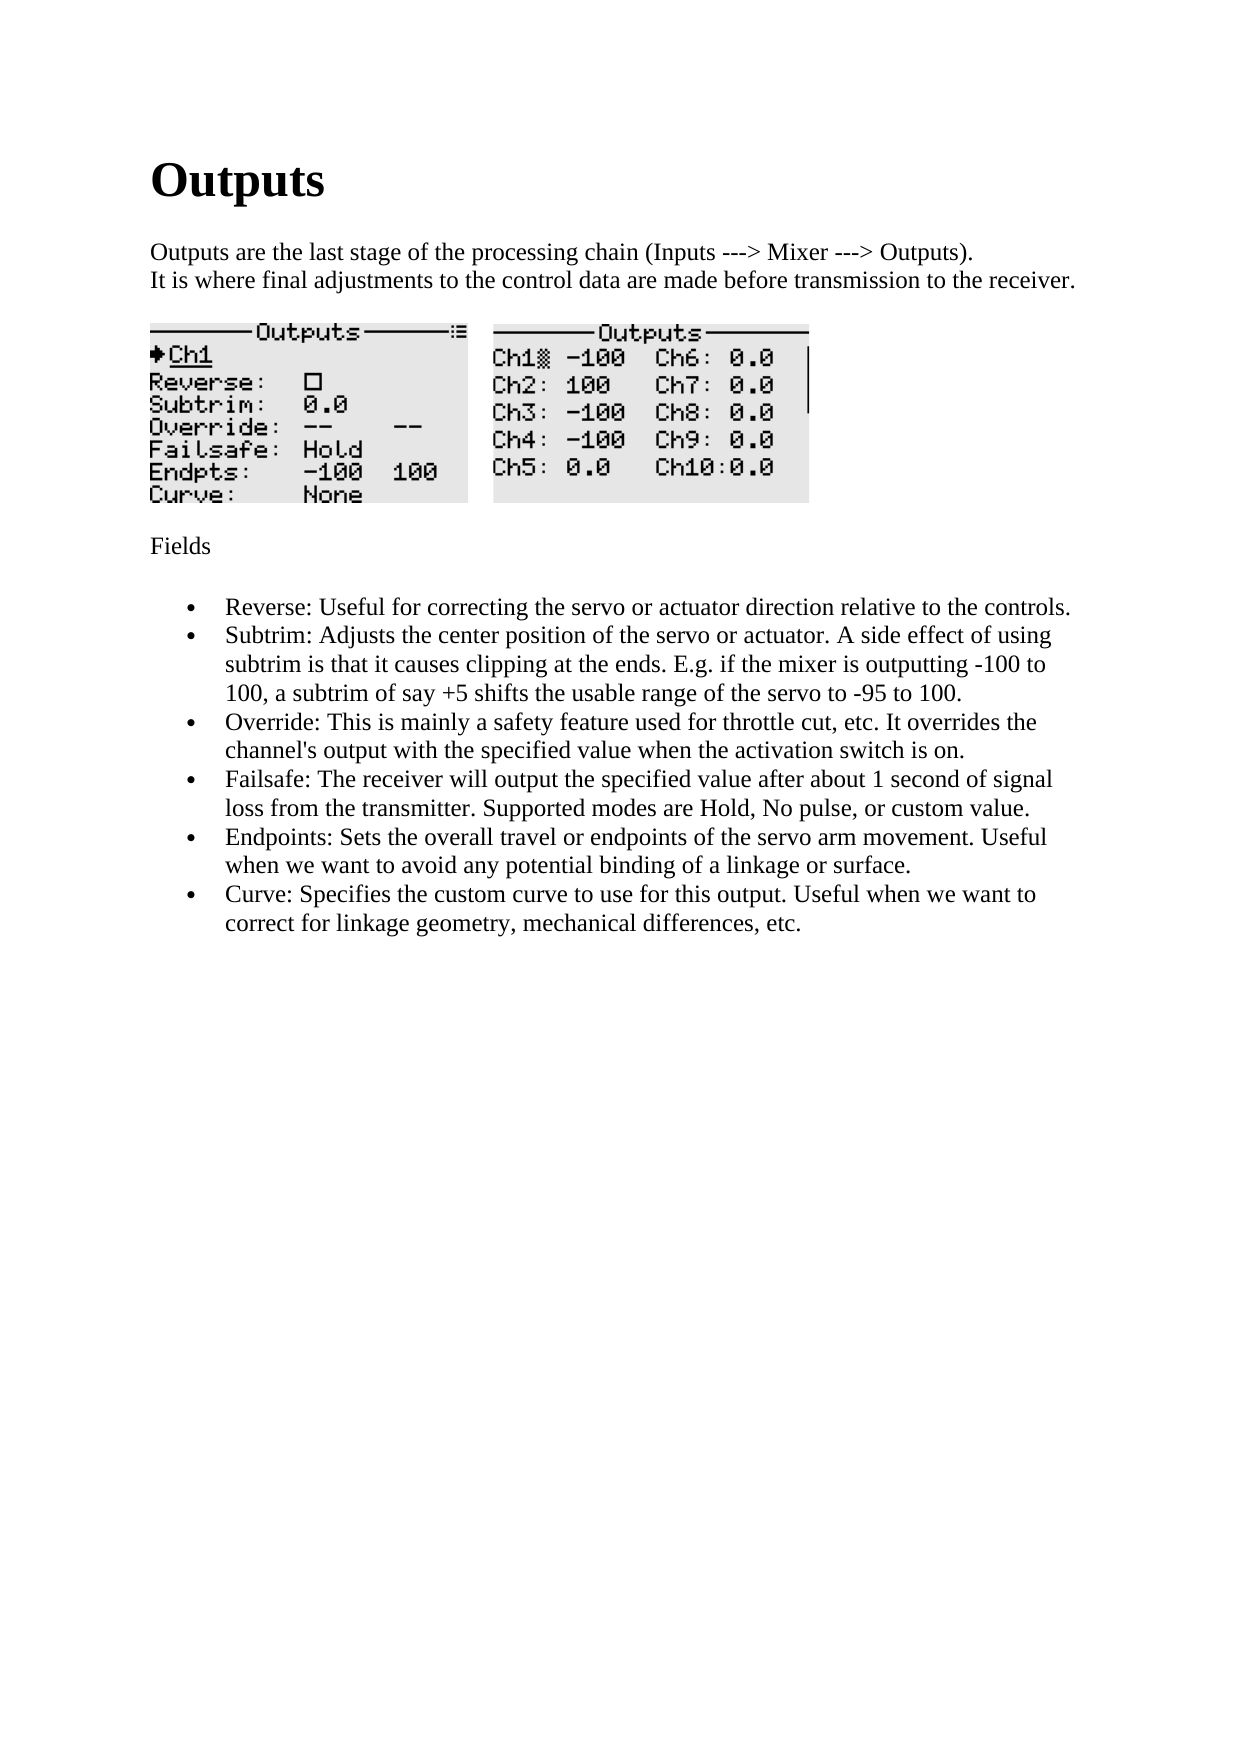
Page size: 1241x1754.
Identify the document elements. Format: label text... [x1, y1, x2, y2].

text Outputs are the last stage of the processing chain (Inputs ---> Mixer ---> Outputs). It is where final adjustments to the control data are made before transmission to the receiver. [150, 237, 1090, 294]
text Fields [150, 531, 1090, 560]
list Reverse: Useful for correcting the servo or actuator direction relative to the controls. [187, 592, 1090, 620]
picture [493, 324, 810, 503]
list Curve: Specifies the custom curve to use for this output. Useful when we want to correct for linkage geometry, mechanical differences, etc. [187, 879, 1090, 937]
list Subtrim: Adjusts the center position of the servo or actuator. A side effect of using subtrim is that it causes clipping at the ends. E.g. if the mixer is outputting -100 to 100, a subtrim of say +5 shifts the usable range of the servo to -95 to 100. [187, 620, 1090, 707]
subtitle Outputs [150, 150, 1090, 207]
list Endpoints: Sets the overall travel or endpoints of the servo arm movement. Useful when we want to avoid any potential binding of a linkage or surface. [187, 822, 1090, 879]
list Override: This is mainly a safety feature used for throttle cut, etc. It overrides the channel's output with the specified value when the activation switch is on. [187, 707, 1090, 764]
list Failsafe: The receiver will output the specified value after about 1 second of signal loss from the transmitter. Supported modes are Hold, No pulse, or custom value. [187, 764, 1090, 822]
picture [150, 323, 469, 503]
